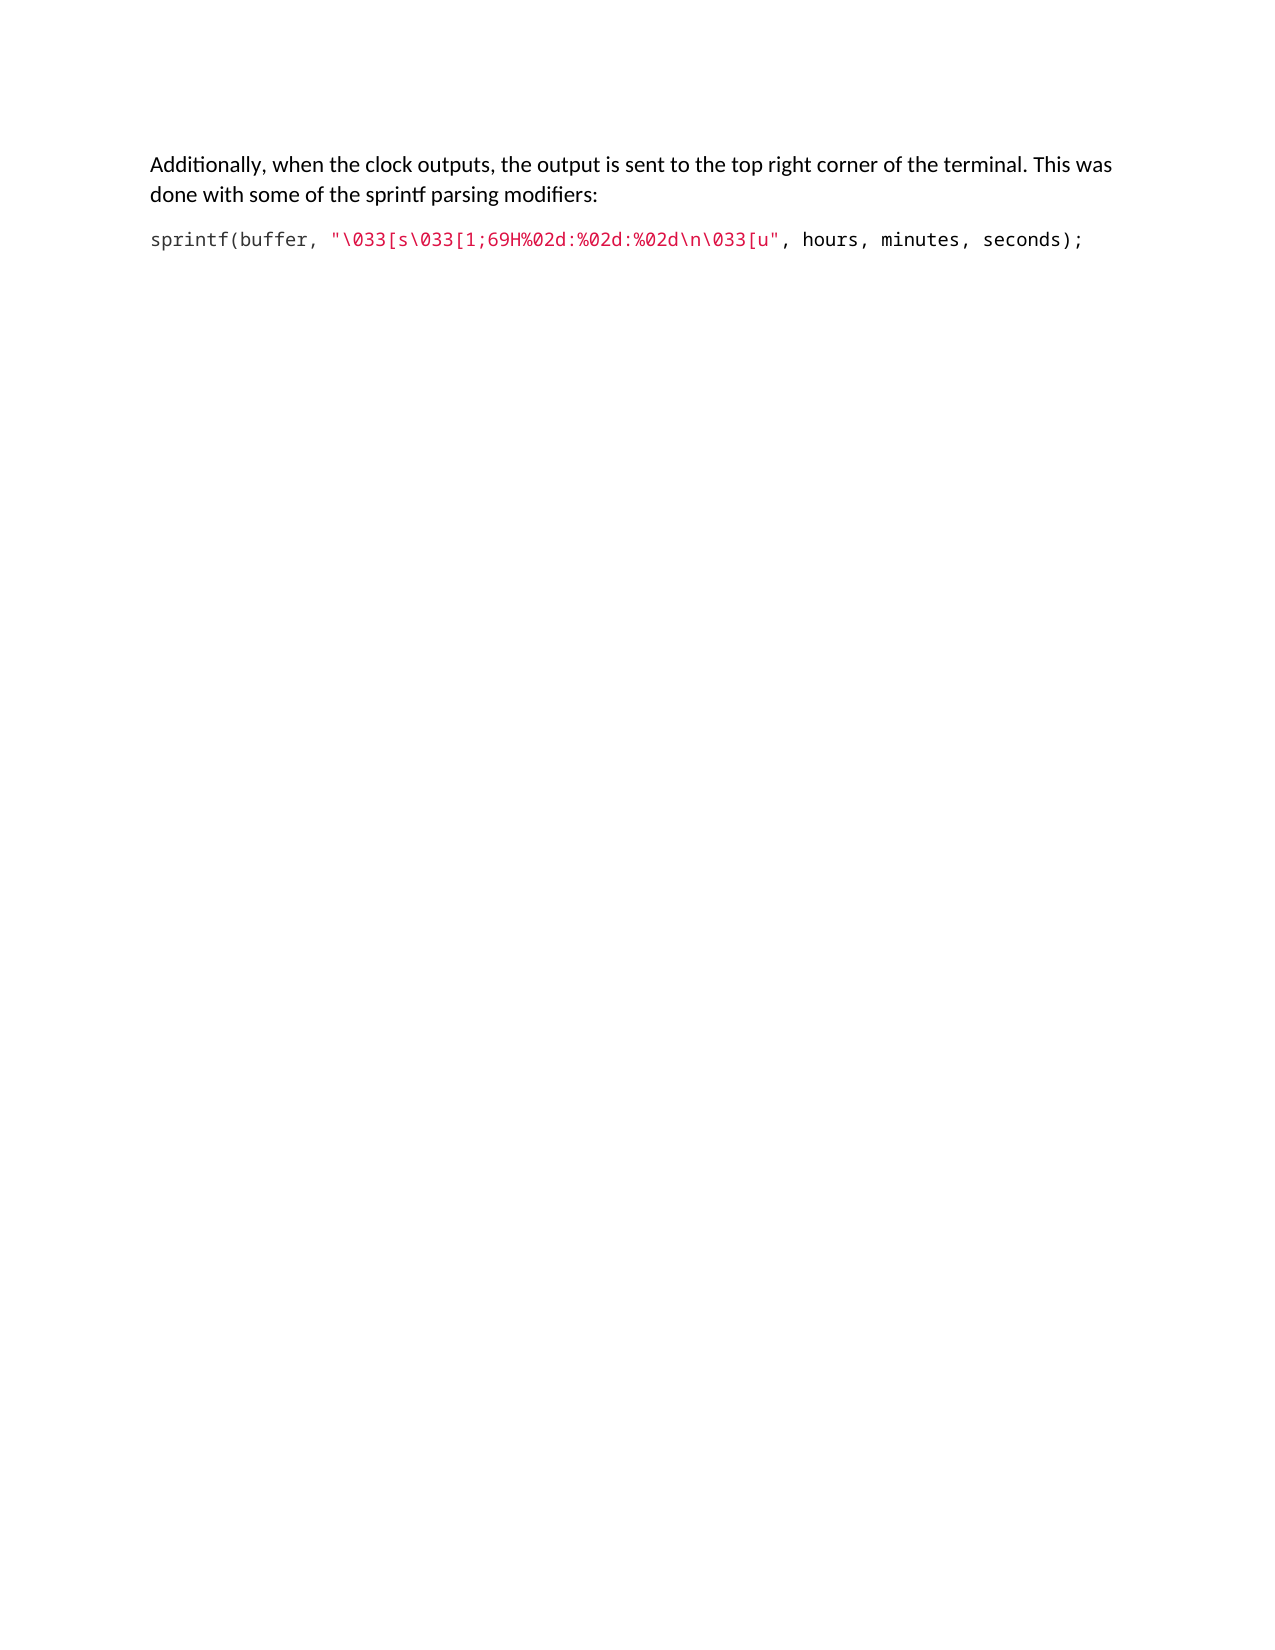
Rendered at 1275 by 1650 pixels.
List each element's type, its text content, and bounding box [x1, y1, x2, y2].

text sprintf(buffer, "\033[s\033[1;69H%02d:%02d:%02d\n\033[u", hours, minutes, seconds); [150, 226, 1125, 252]
text Additionally, when the clock outputs, the output is sent to the top right corner of the terminal. This was done with some of the sprintf parsing modifiers: [150, 150, 1125, 208]
